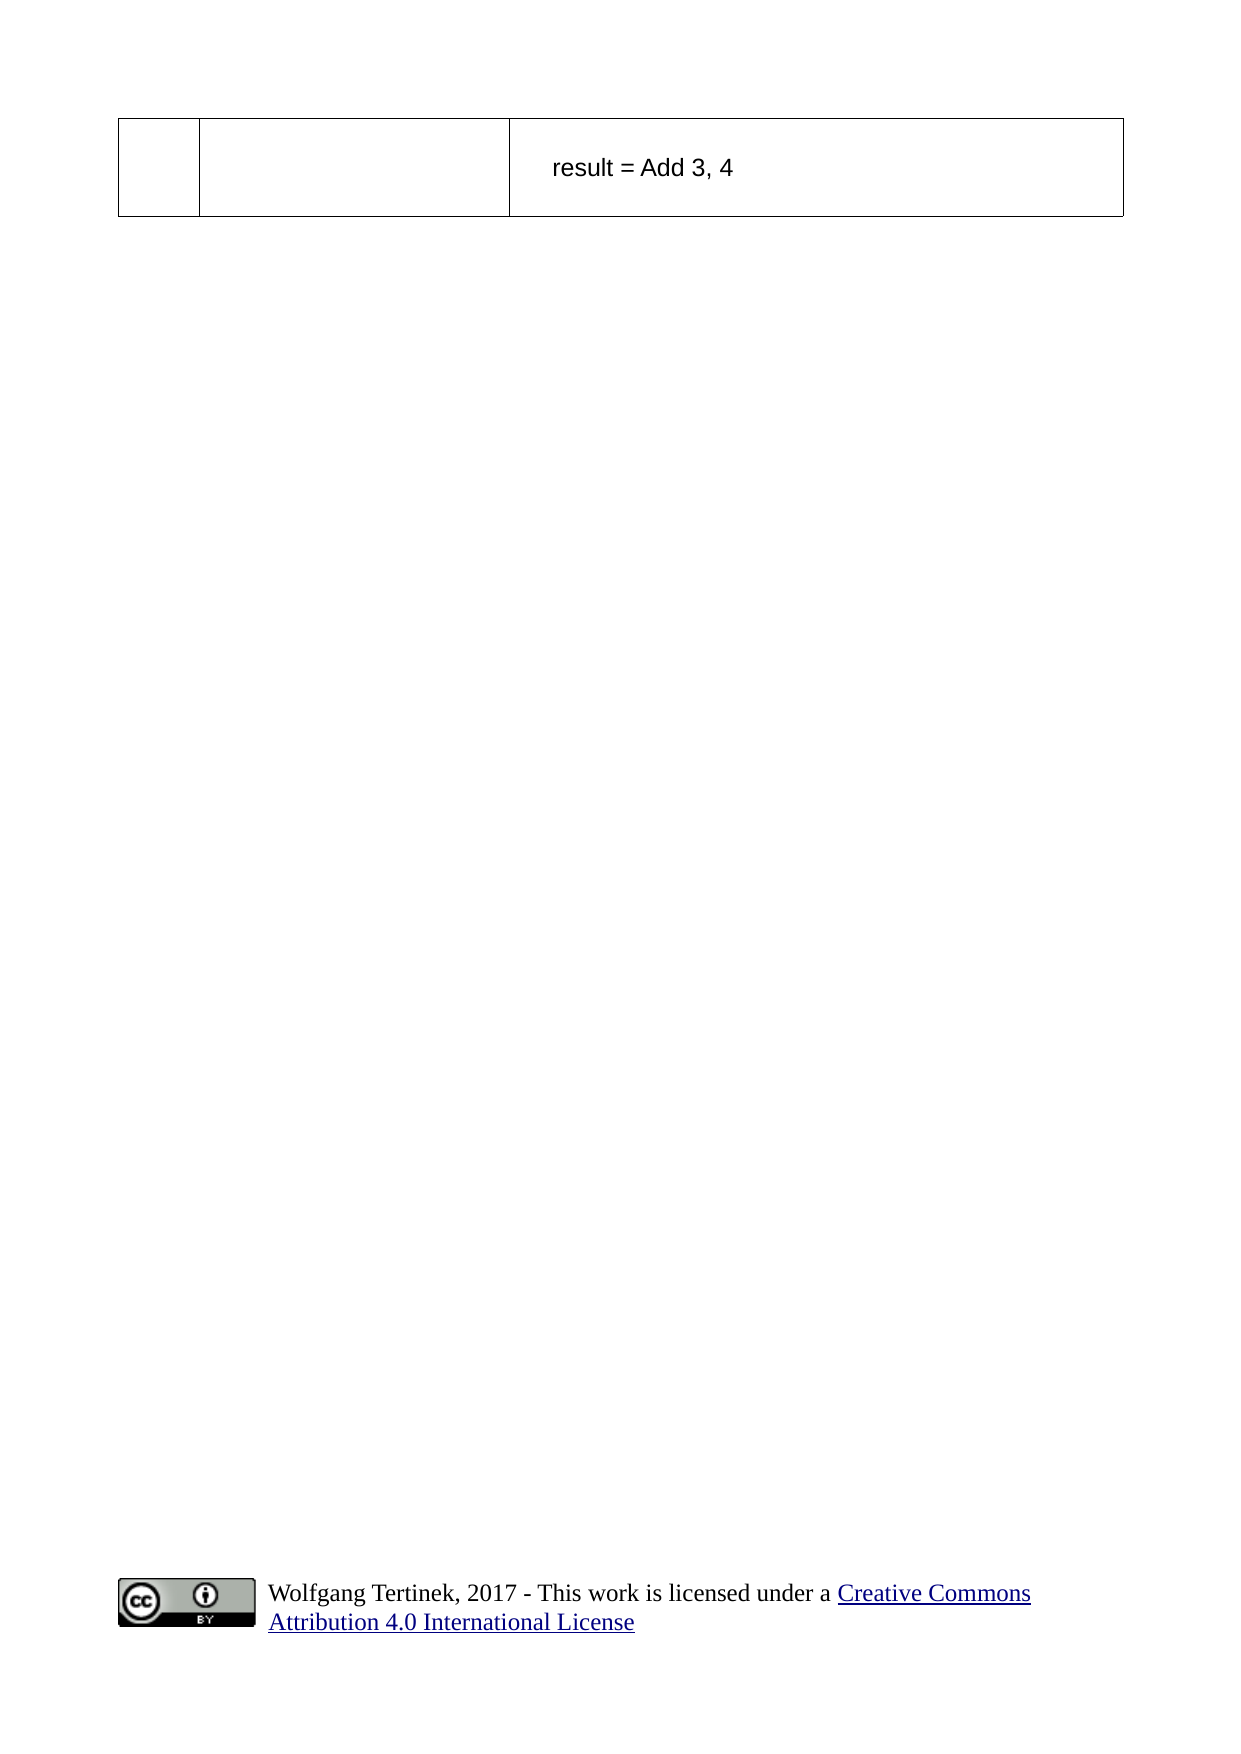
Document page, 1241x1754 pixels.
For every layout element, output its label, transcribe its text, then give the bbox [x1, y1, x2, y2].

table_cell result = Add 3, 4 [510, 119, 1123, 216]
table_cell [119, 119, 199, 216]
picture [118, 1578, 256, 1627]
table_cell [200, 119, 509, 216]
